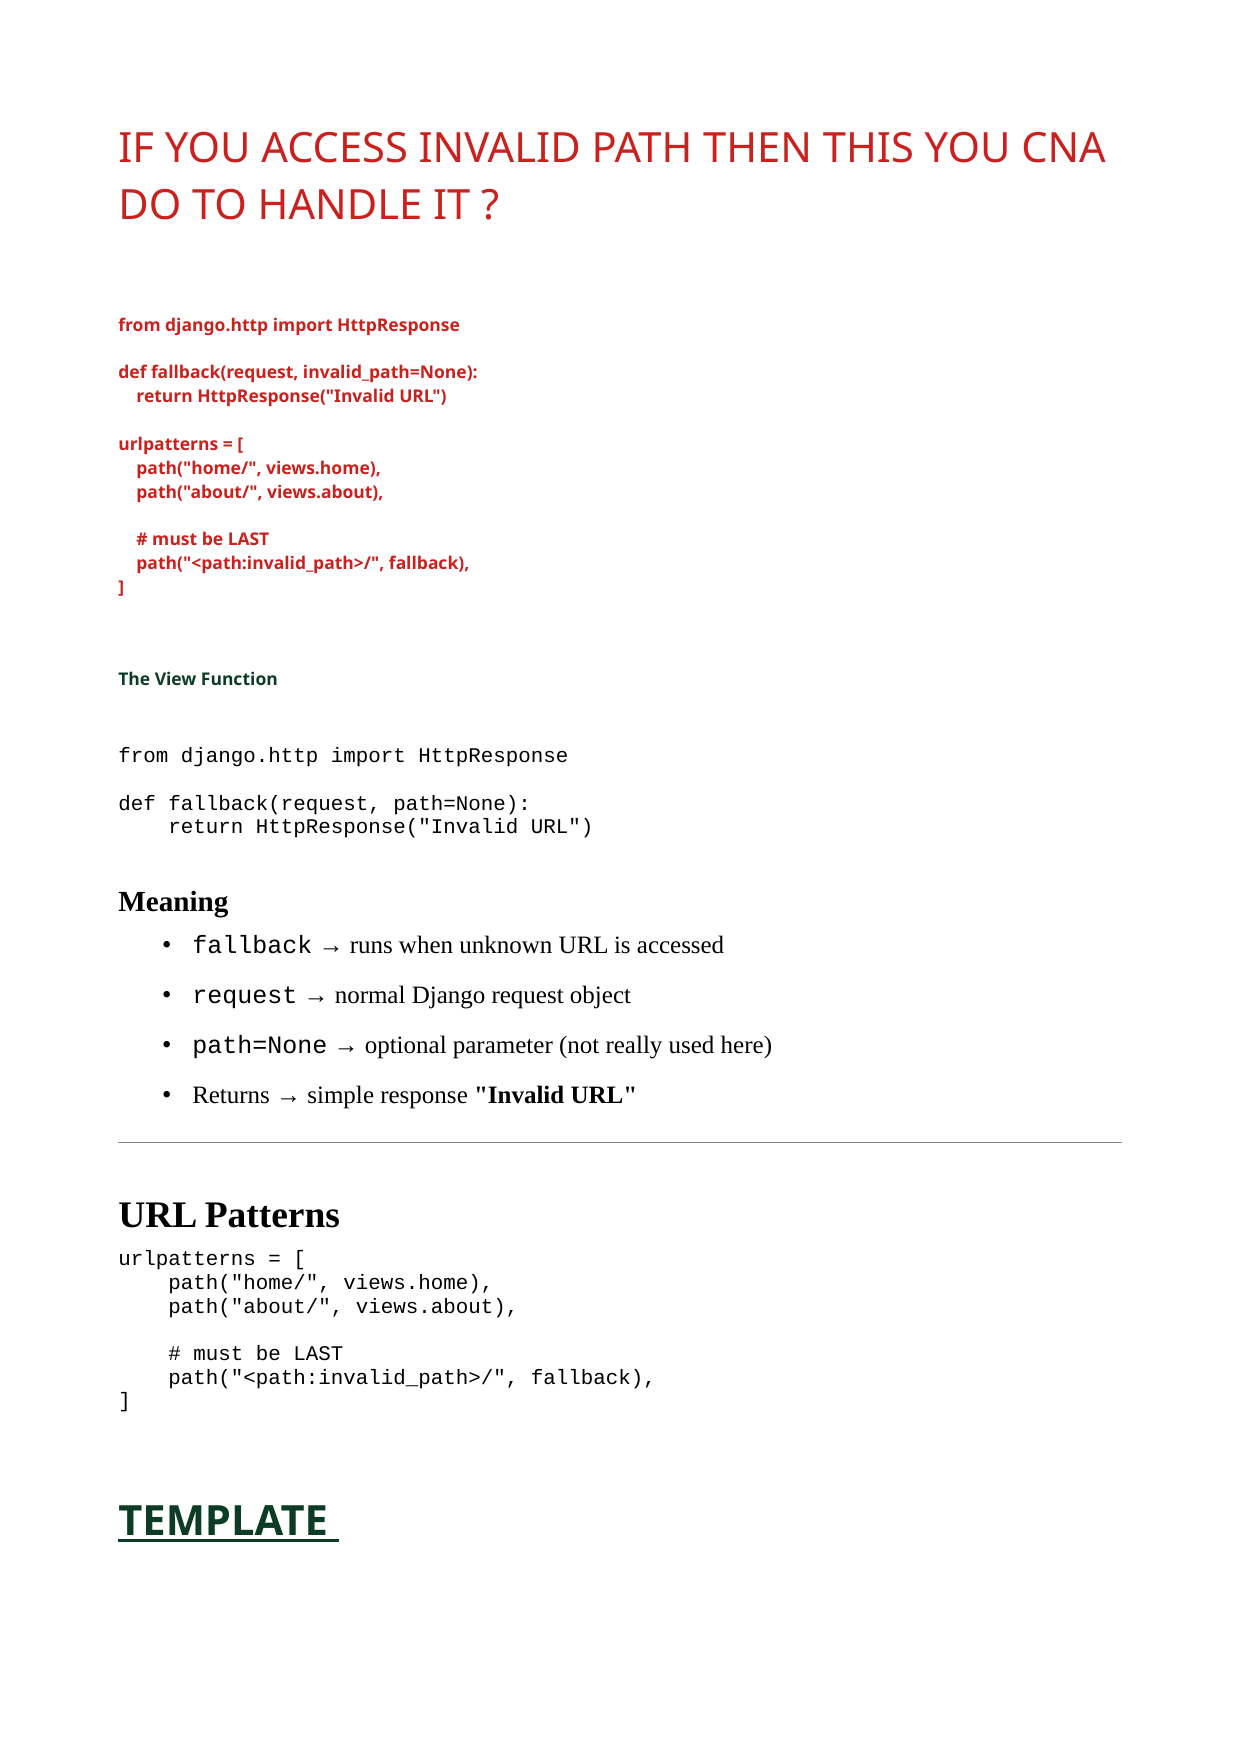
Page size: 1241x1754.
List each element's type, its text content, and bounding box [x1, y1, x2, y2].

text TEMPLATE [118, 1491, 1122, 1548]
list fallback → runs when unknown URL is accessed [162, 930, 1122, 961]
text # must be LAST [118, 527, 1122, 551]
subtitle The View Function [118, 667, 1122, 691]
text path("about/", views.about), [118, 1296, 1122, 1319]
subtitle URL Patterns [118, 1193, 1122, 1236]
text IF YOU ACCESS INVALID PATH THEN THIS YOU CNA DO TO HANDLE IT ? [118, 118, 1122, 232]
text return HttpResponse("Invalid URL") [118, 816, 1122, 840]
text from django.http import HttpResponse [118, 745, 1122, 769]
text urlpatterns = [ [118, 1248, 1122, 1272]
list path=None → optional parameter (not really used here) [162, 1030, 1122, 1061]
text def fallback(request, invalid_path=None): [118, 360, 1122, 384]
text ] [118, 575, 1122, 598]
text path("<path:invalid_path>/", fallback), [118, 1367, 1122, 1390]
text urlpatterns = [ [118, 432, 1122, 455]
text from django.http import HttpResponse [118, 312, 1122, 336]
text def fallback(request, path=None): [118, 793, 1122, 816]
text path("<path:invalid_path>/", fallback), [118, 551, 1122, 575]
text path("home/", views.home), [118, 1272, 1122, 1296]
text return HttpResponse("Invalid URL") [118, 384, 1122, 408]
text path("about/", views.about), [118, 479, 1122, 503]
text ] [118, 1390, 1122, 1414]
list request → normal Django request object [162, 980, 1122, 1011]
subtitle Meaning [118, 884, 1122, 918]
text path("home/", views.home), [118, 455, 1122, 479]
list Returns → simple response "Invalid URL" [162, 1080, 1122, 1109]
text # must be LAST [118, 1343, 1122, 1367]
